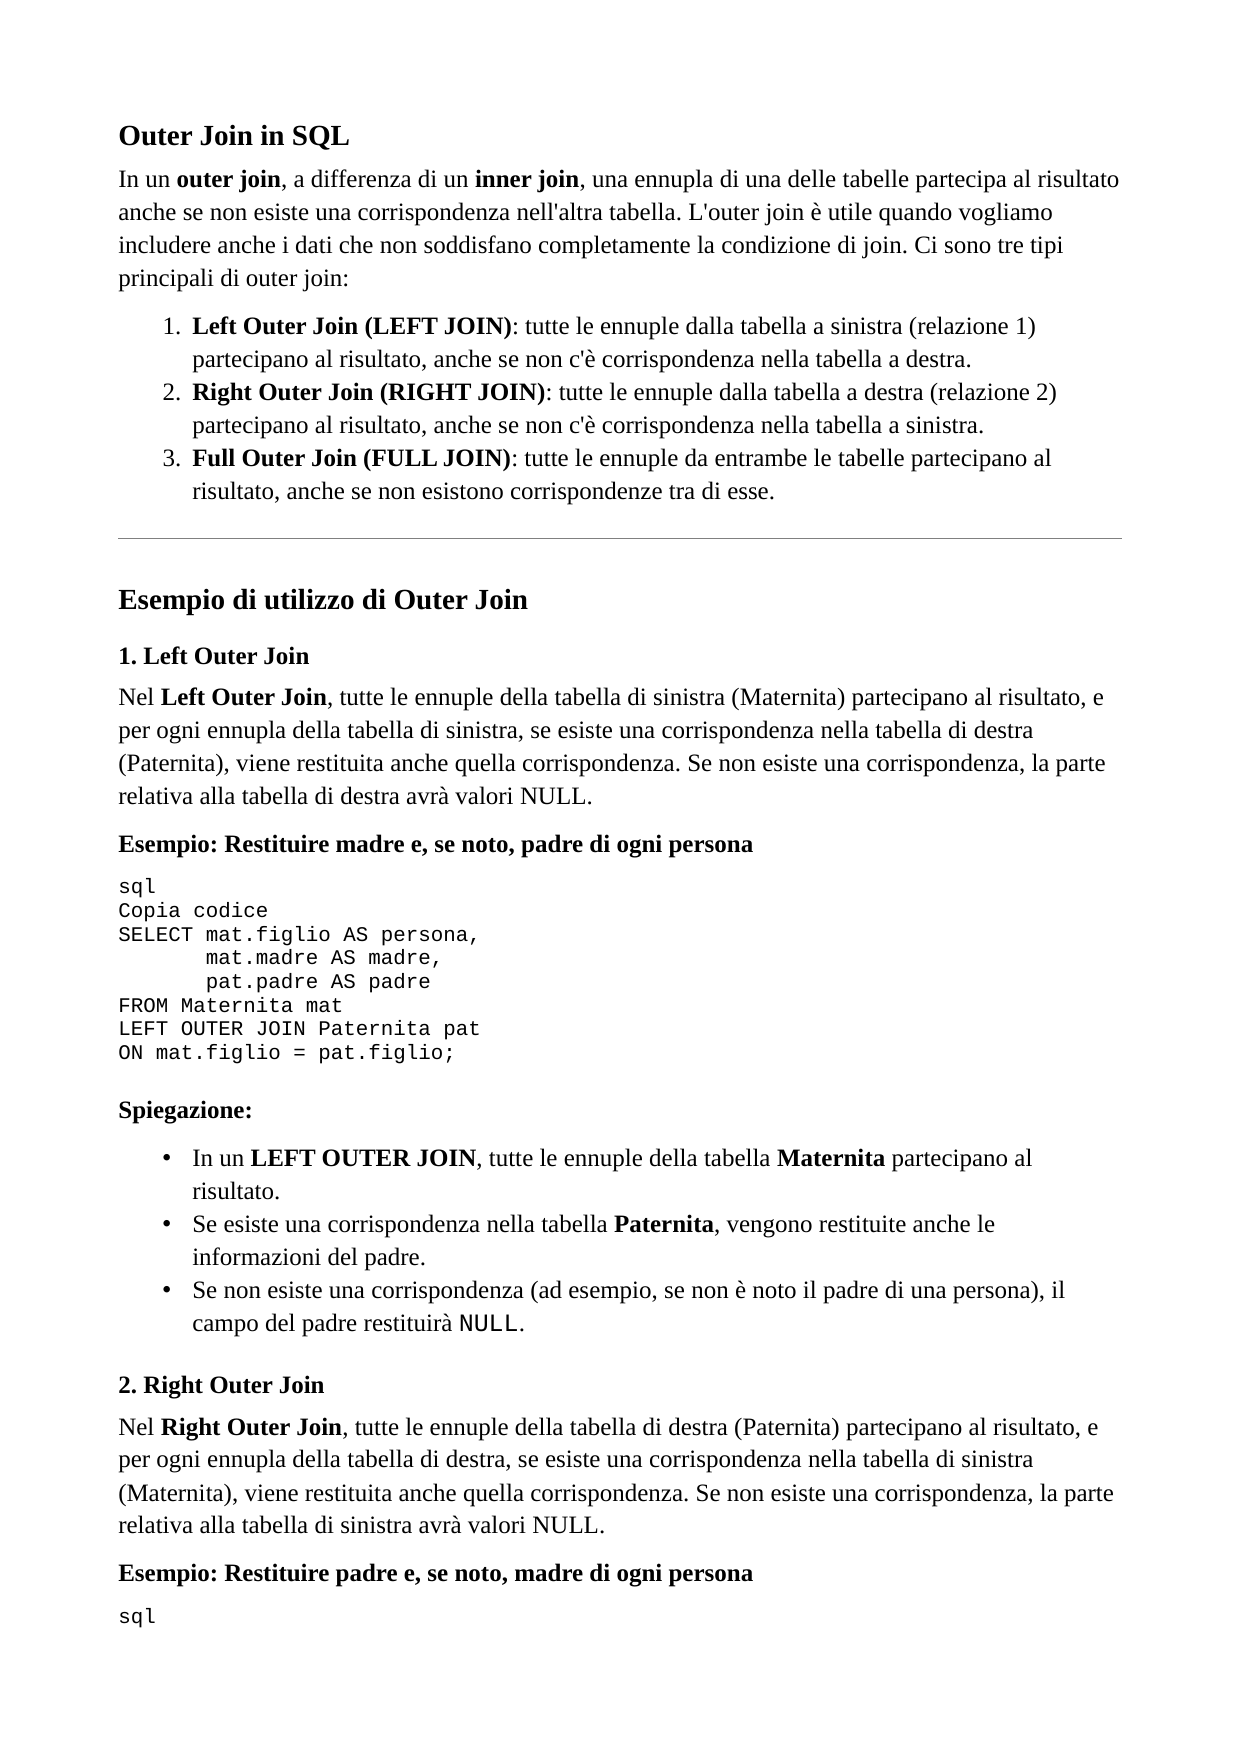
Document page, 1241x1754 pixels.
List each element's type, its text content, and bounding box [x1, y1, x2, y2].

text Esempio: Restituire padre e, se noto, madre di ogni persona [118, 1558, 1122, 1587]
text sql [118, 876, 1122, 900]
text In un outer join, a differenza di un inner join, una ennupla di una delle tabelle partecipa al risultato anche se non esiste una corrispondenza nell'altra tabella. L'outer join è utile quando vogliamo includere anche i dati che non soddisfano completamente la condizione di join. Ci sono tre tipi principali di outer join: [118, 164, 1122, 292]
text pat.padre AS padre [118, 971, 1122, 995]
subtitle 1. Left Outer Join [118, 641, 1122, 670]
text mat.madre AS madre, [118, 947, 1122, 971]
text Esempio: Restituire madre e, se noto, padre di ogni persona [118, 829, 1122, 858]
text LEFT OUTER JOIN Paternita pat [118, 1018, 1122, 1042]
list Right Outer Join (RIGHT JOIN): tutte le ennuple dalla tabella a destra (relazione 2) partecipano al risultato, anche se non c'è corrispondenza nella tabella a sinistra. [162, 377, 1122, 439]
list Left Outer Join (LEFT JOIN): tutte le ennuple dalla tabella a sinistra (relazione 1) partecipano al risultato, anche se non c'è corrispondenza nella tabella a destra. [162, 311, 1122, 373]
subtitle 2. Right Outer Join [118, 1370, 1122, 1399]
text ON mat.figlio = pat.figlio; [118, 1042, 1122, 1066]
text SELECT mat.figlio AS persona, [118, 924, 1122, 947]
text Nel Right Outer Join, tutte le ennuple della tabella di destra (Paternita) partecipano al risultato, e per ogni ennupla della tabella di destra, se esiste una corrispondenza nella tabella di sinistra (Maternita), viene restituita anche quella corrispondenza. Se non esiste una corrispondenza, la parte relativa alla tabella di sinistra avrà valori NULL. [118, 1412, 1122, 1539]
text Nel Left Outer Join, tutte le ennuple della tabella di sinistra (Maternita) partecipano al risultato, e per ogni ennupla della tabella di sinistra, se esiste una corrispondenza nella tabella di destra (Paternita), viene restituita anche quella corrispondenza. Se non esiste una corrispondenza, la parte relativa alla tabella di destra avrà valori NULL. [118, 682, 1122, 810]
text Spiegazione: [118, 1095, 1122, 1124]
subtitle Esempio di utilizzo di Outer Join [118, 582, 1122, 616]
list Se esiste una corrispondenza nella tabella Paternita, vengono restituite anche le informazioni del padre. [162, 1209, 1122, 1271]
subtitle Outer Join in SQL [118, 118, 1122, 152]
list In un LEFT OUTER JOIN, tutte le ennuple della tabella Maternita partecipano al risultato. [162, 1143, 1122, 1204]
text FROM Maternita mat [118, 995, 1122, 1018]
list Se non esiste una corrispondenza (ad esempio, se non è noto il padre di una persona), il campo del padre restituirà NULL. [162, 1275, 1122, 1339]
text Copia codice [118, 900, 1122, 924]
list Full Outer Join (FULL JOIN): tutte le ennuple da entrambe le tabelle partecipano al risultato, anche se non esistono corrispondenze tra di esse. [162, 443, 1122, 505]
text sql [118, 1606, 1122, 1629]
